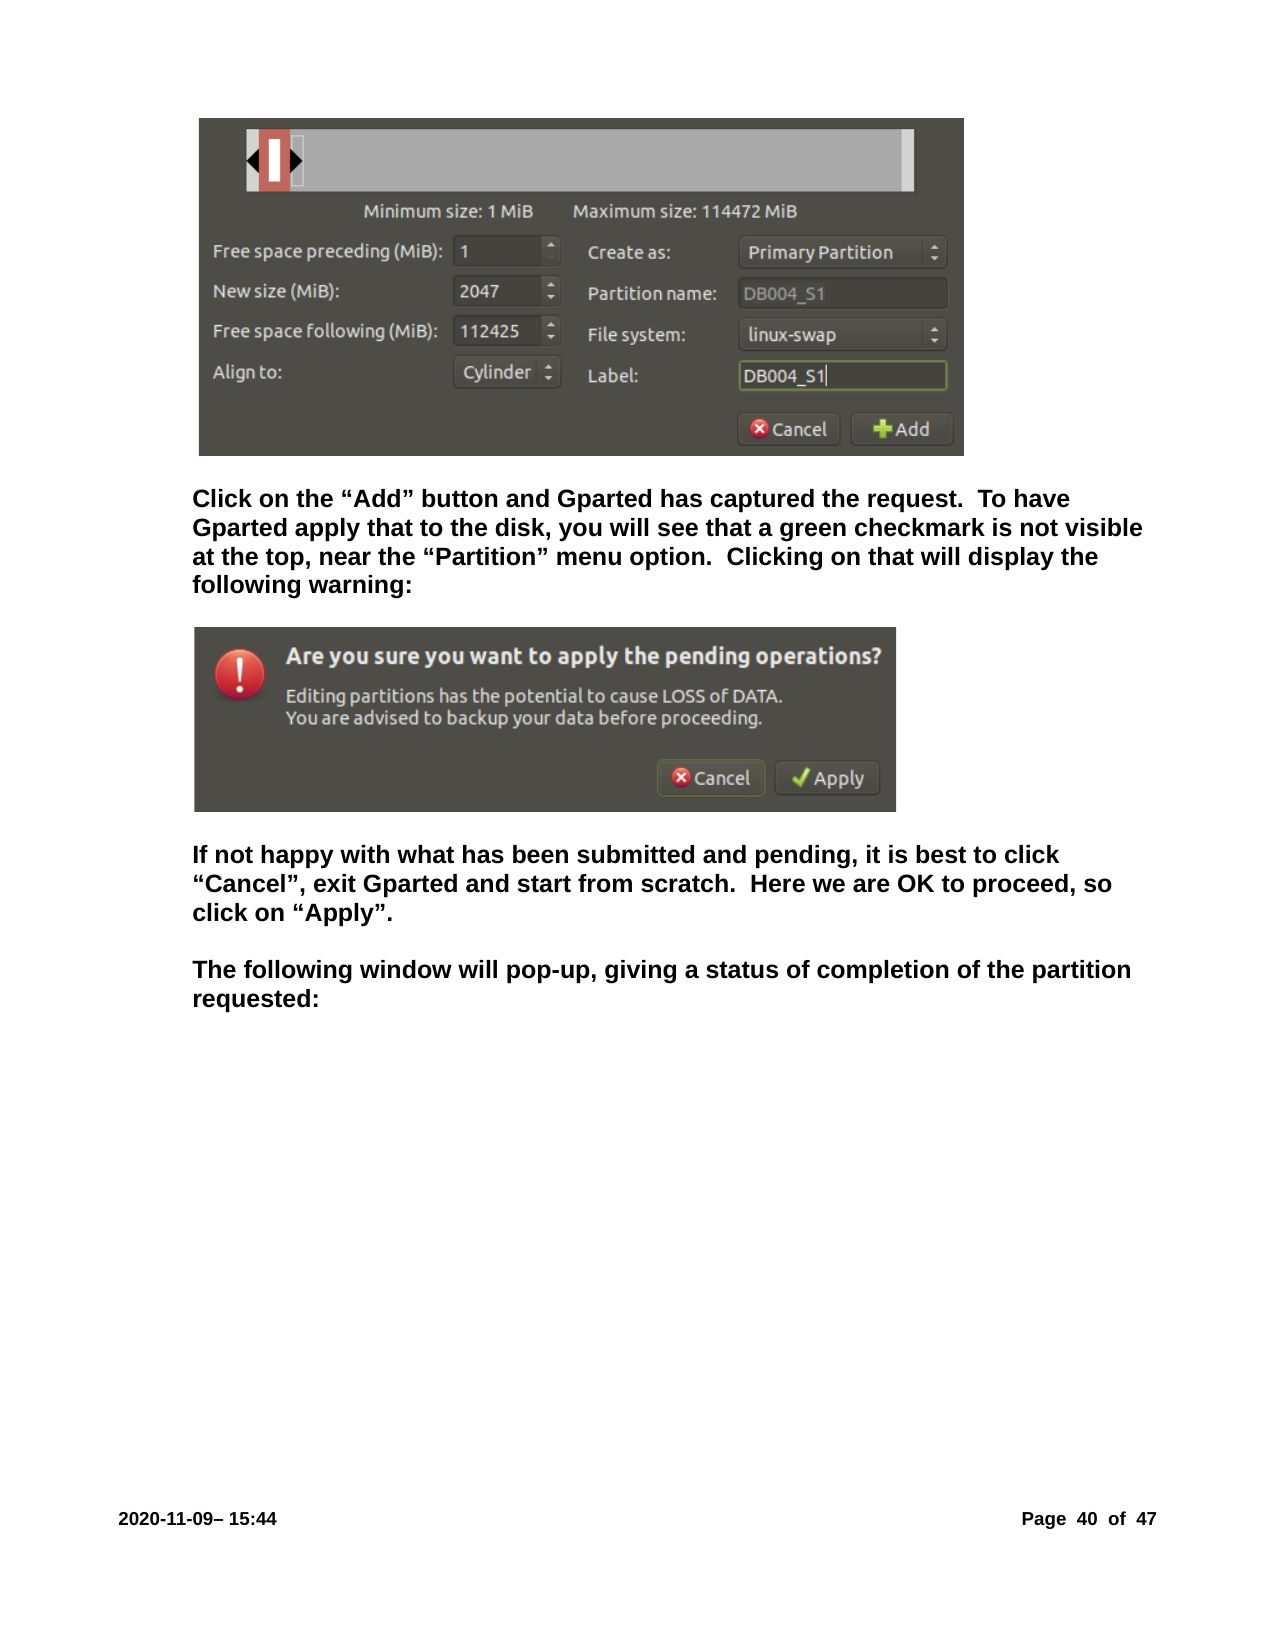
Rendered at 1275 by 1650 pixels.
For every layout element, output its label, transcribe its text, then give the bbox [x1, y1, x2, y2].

picture [194, 627, 897, 812]
text Click on the “Add” button and Gparted has captured the request. To have Gparted apply that to the disk, you will see that a green checkmark is not visible at the top, near the “Partition” menu option. Clicking on that will display the following warning: [192, 484, 1157, 599]
picture [198, 118, 964, 456]
text The following window will pop-up, giving a status of completion of the partition requested: [192, 955, 1157, 1013]
text If not happy with what has been submitted and pending, it is best to click “Cancel”, exit Gparted and start from scratch. Here we are OK to proceed, so click on “Apply”. [192, 840, 1157, 926]
